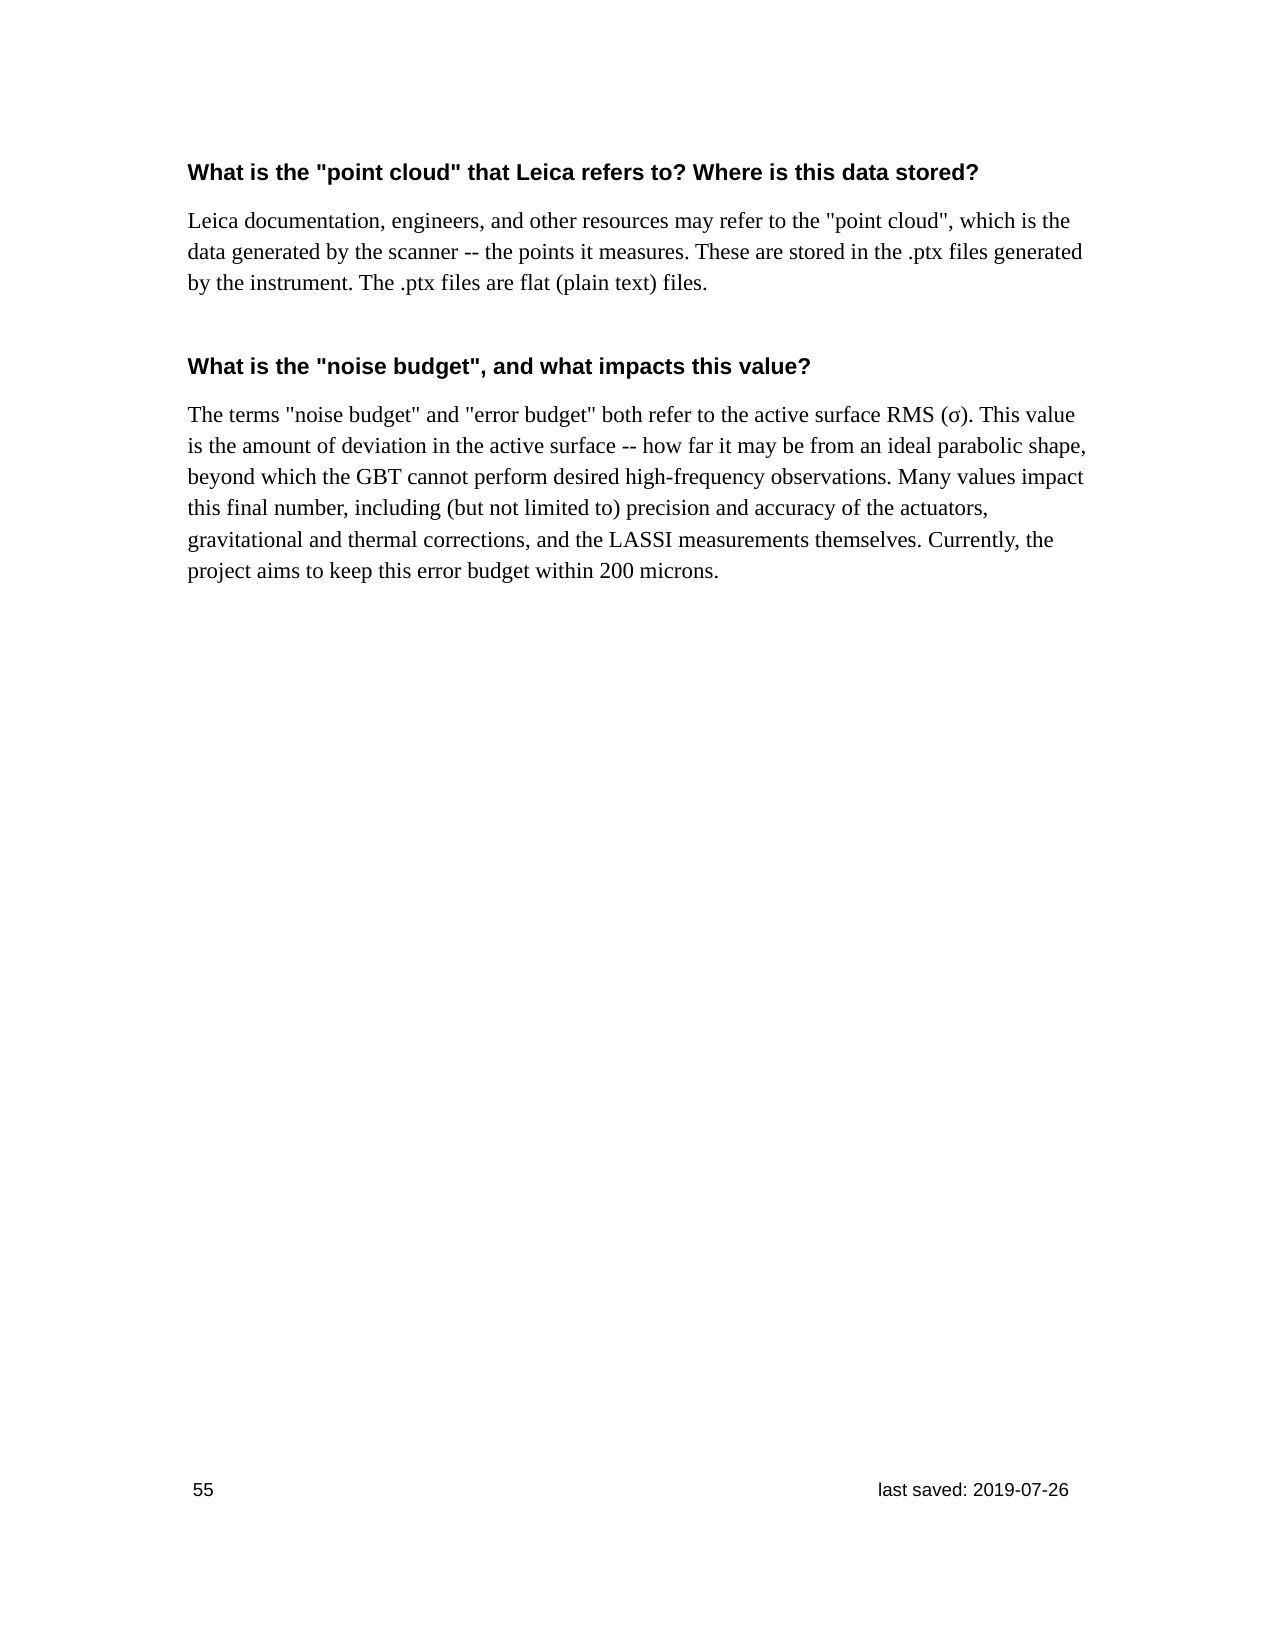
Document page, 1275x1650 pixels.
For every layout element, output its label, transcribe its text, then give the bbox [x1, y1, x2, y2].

text What is the "point cloud" that Leica refers to? Where is this data stored? [187, 150, 1087, 185]
text What is the "noise budget", and what impacts this value? [187, 344, 1087, 379]
text Leica documentation, engineers, and other resources may refer to the "point cloud", which is the data generated by the scanner -- the points it measures. These are stored in the .ptx files generated by the instrument. The .ptx files are flat (plain text) files. [187, 202, 1087, 296]
text The terms "noise budget" and "error budget" both refer to the active surface RMS (σ). This value is the amount of deviation in the active surface -- how far it may be from an ideal parabolic shape, beyond which the GBT cannot perform desired high-frequency observations. Many values impact this final number, including (but not limited to) precision and accuracy of the actuators, gravitational and thermal corrections, and the LASSI measurements themselves. Currently, the project aims to keep this error budget within 200 microns. [187, 396, 1087, 583]
